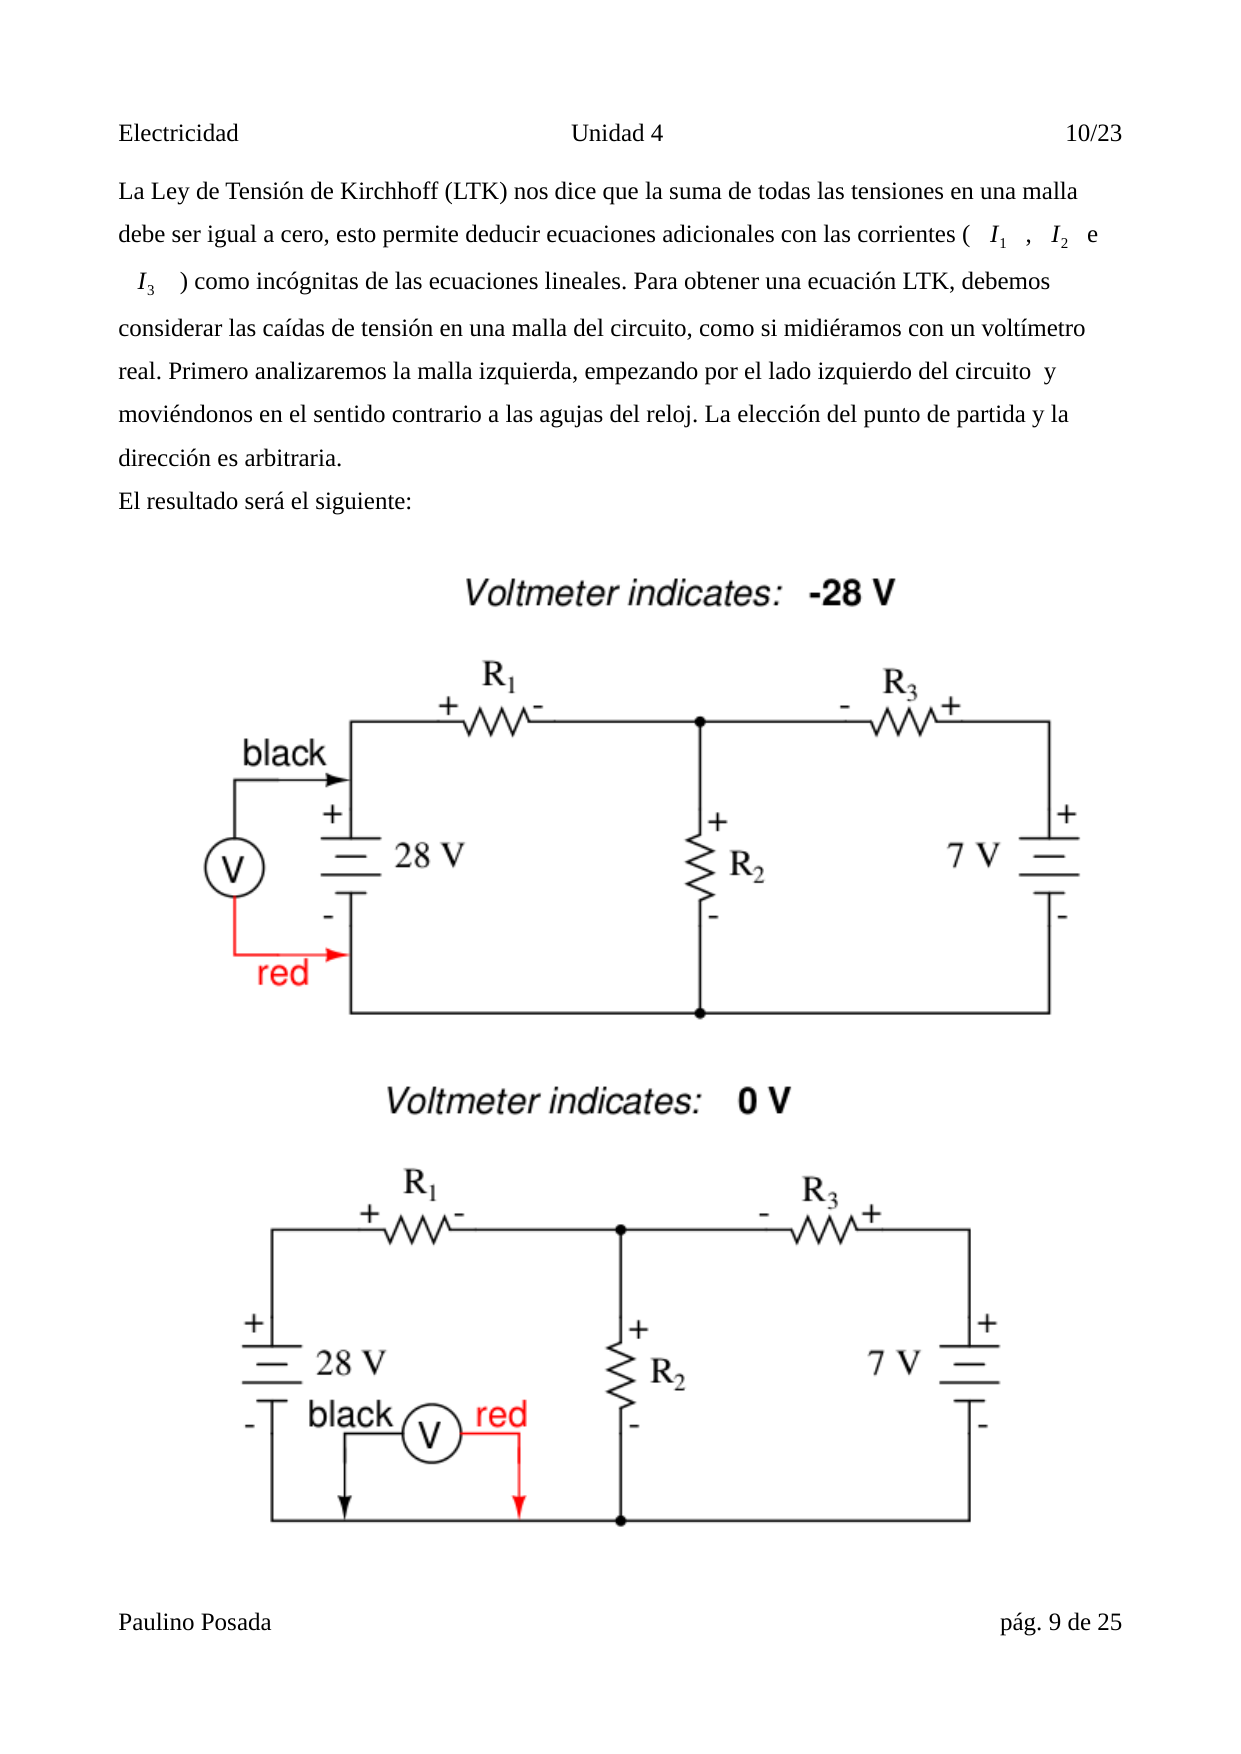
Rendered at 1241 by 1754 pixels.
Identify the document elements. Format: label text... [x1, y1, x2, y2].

text La Ley de Tensión de Kirchhoff (LTK) nos dice que la suma de todas las tensiones en una malla [118, 176, 1122, 205]
text debe ser igual a cero, esto permite deducir ecuaciones adicionales con las corrientes (,e ) como incógnitas de las ecuaciones lineales. Para obtener una ecuación LTK, debemos considerar las caídas de tensión en una malla del circuito, como si midiéramos con un voltímetro real. Primero analizaremos la malla izquierda, empezando por el lado izquierdo del circuito y moviéndonos en el sentido contrario a las agujas del reloj. La elección del punto de partida y la dirección es arbitraria. [118, 219, 1122, 471]
text El resultado será el siguiente: [118, 486, 1122, 514]
picture [219, 1076, 1021, 1541]
picture [152, 572, 1088, 1029]
